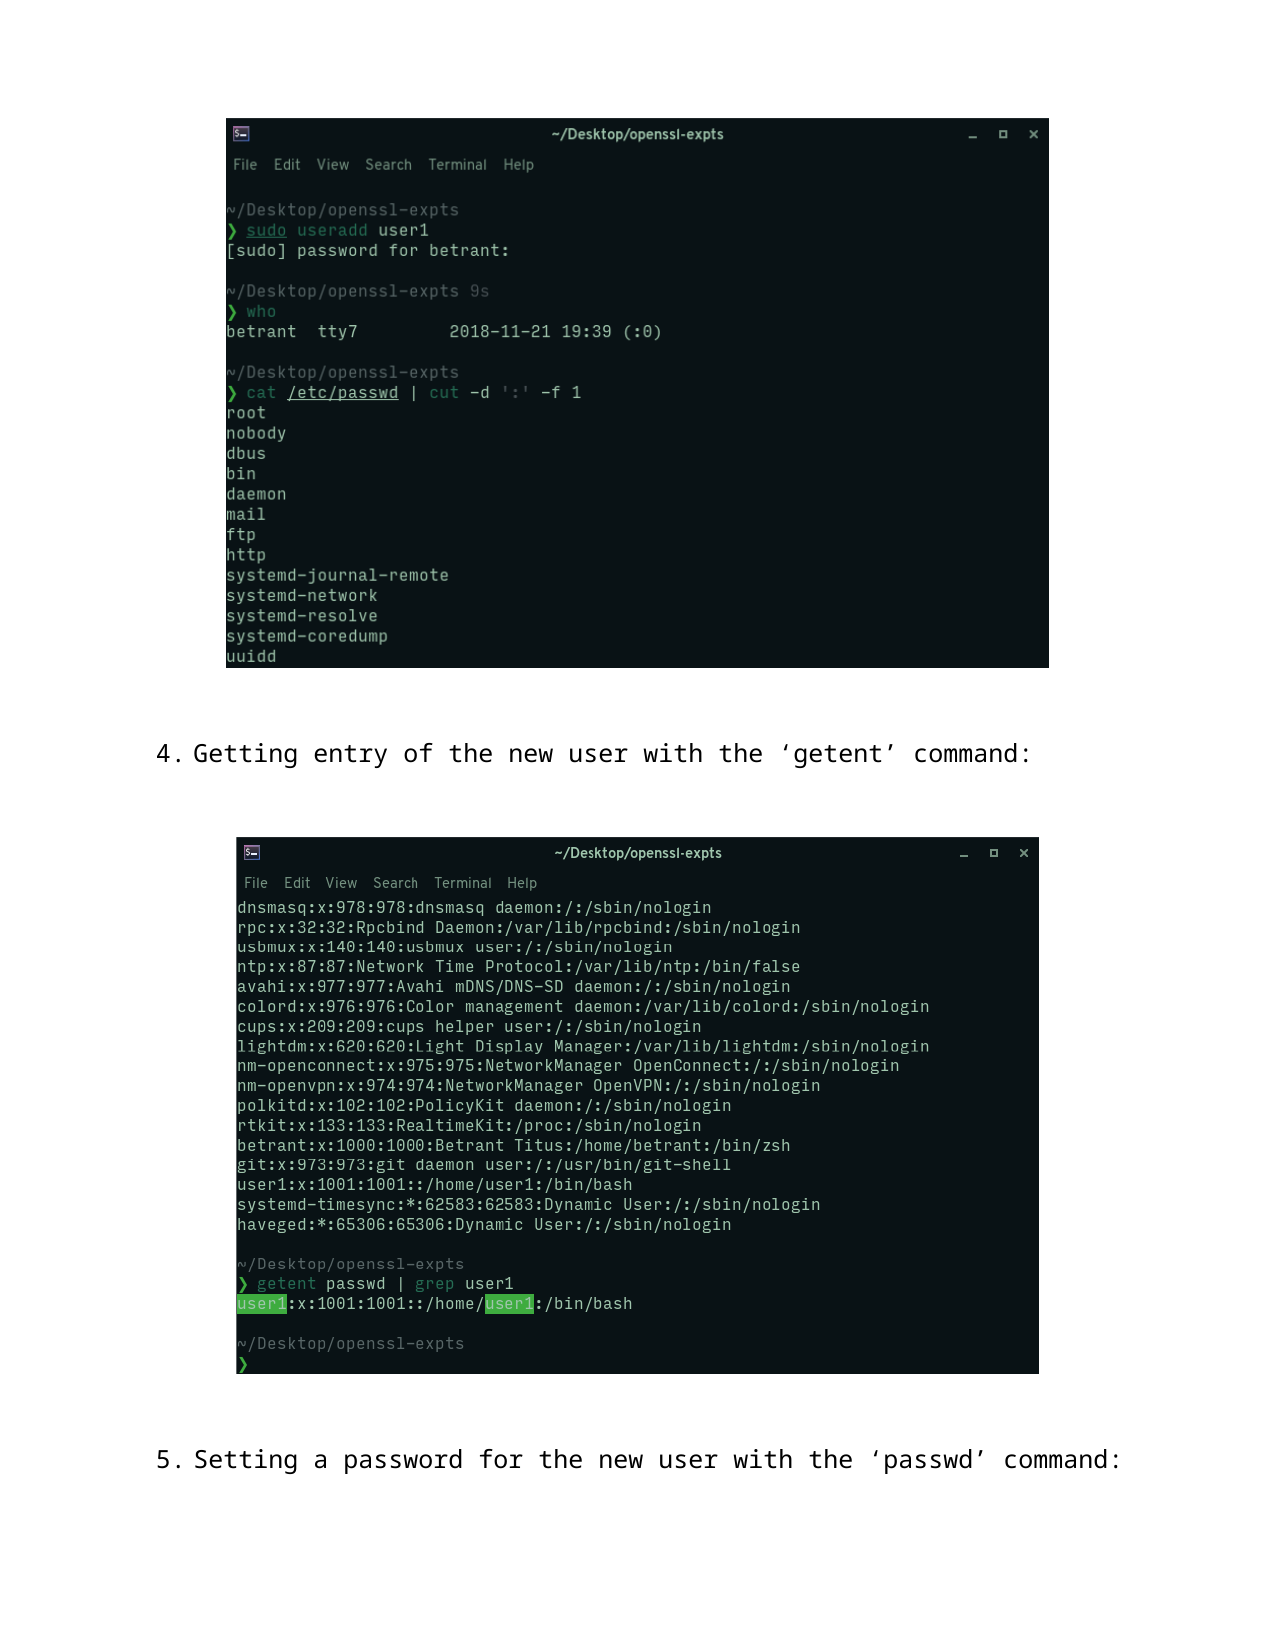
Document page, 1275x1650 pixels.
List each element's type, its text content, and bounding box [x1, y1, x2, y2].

list Getting entry of the new user with the ‘getent’ command: [156, 736, 1157, 769]
picture [236, 837, 1039, 1374]
picture [226, 118, 1049, 668]
list Setting a password for the new user with the ‘passwd’ command: [156, 1441, 1157, 1476]
